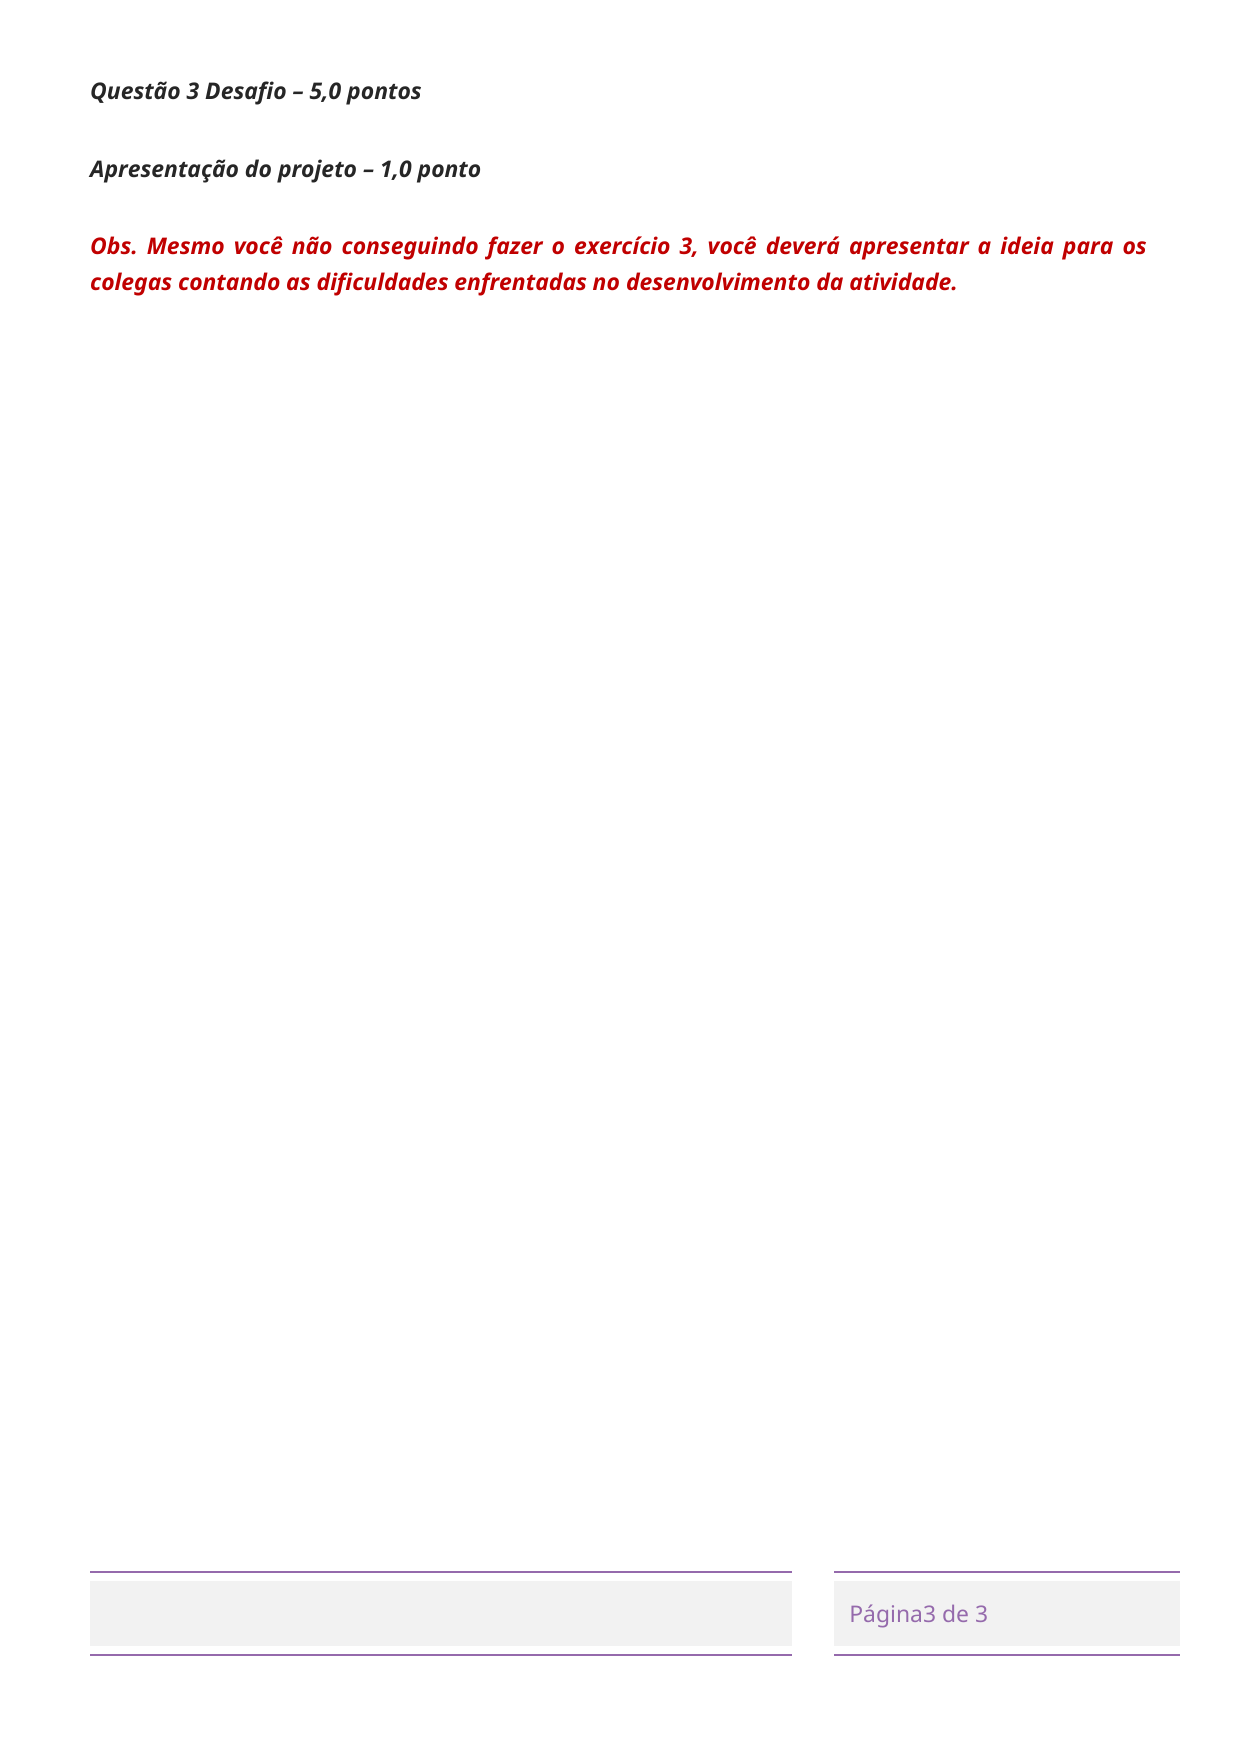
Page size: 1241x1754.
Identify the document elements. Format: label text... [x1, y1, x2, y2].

text Apresentação do projeto – 1,0 ponto [90, 153, 1150, 184]
text Questão 3 Desafio – 5,0 pontos [90, 75, 1150, 106]
text Obs. Mesmo você não conseguindo fazer o exercício 3, você deverá apresentar a ideia para os colegas contando as dificuldades enfrentadas no desenvolvimento da atividade. [90, 230, 1150, 297]
